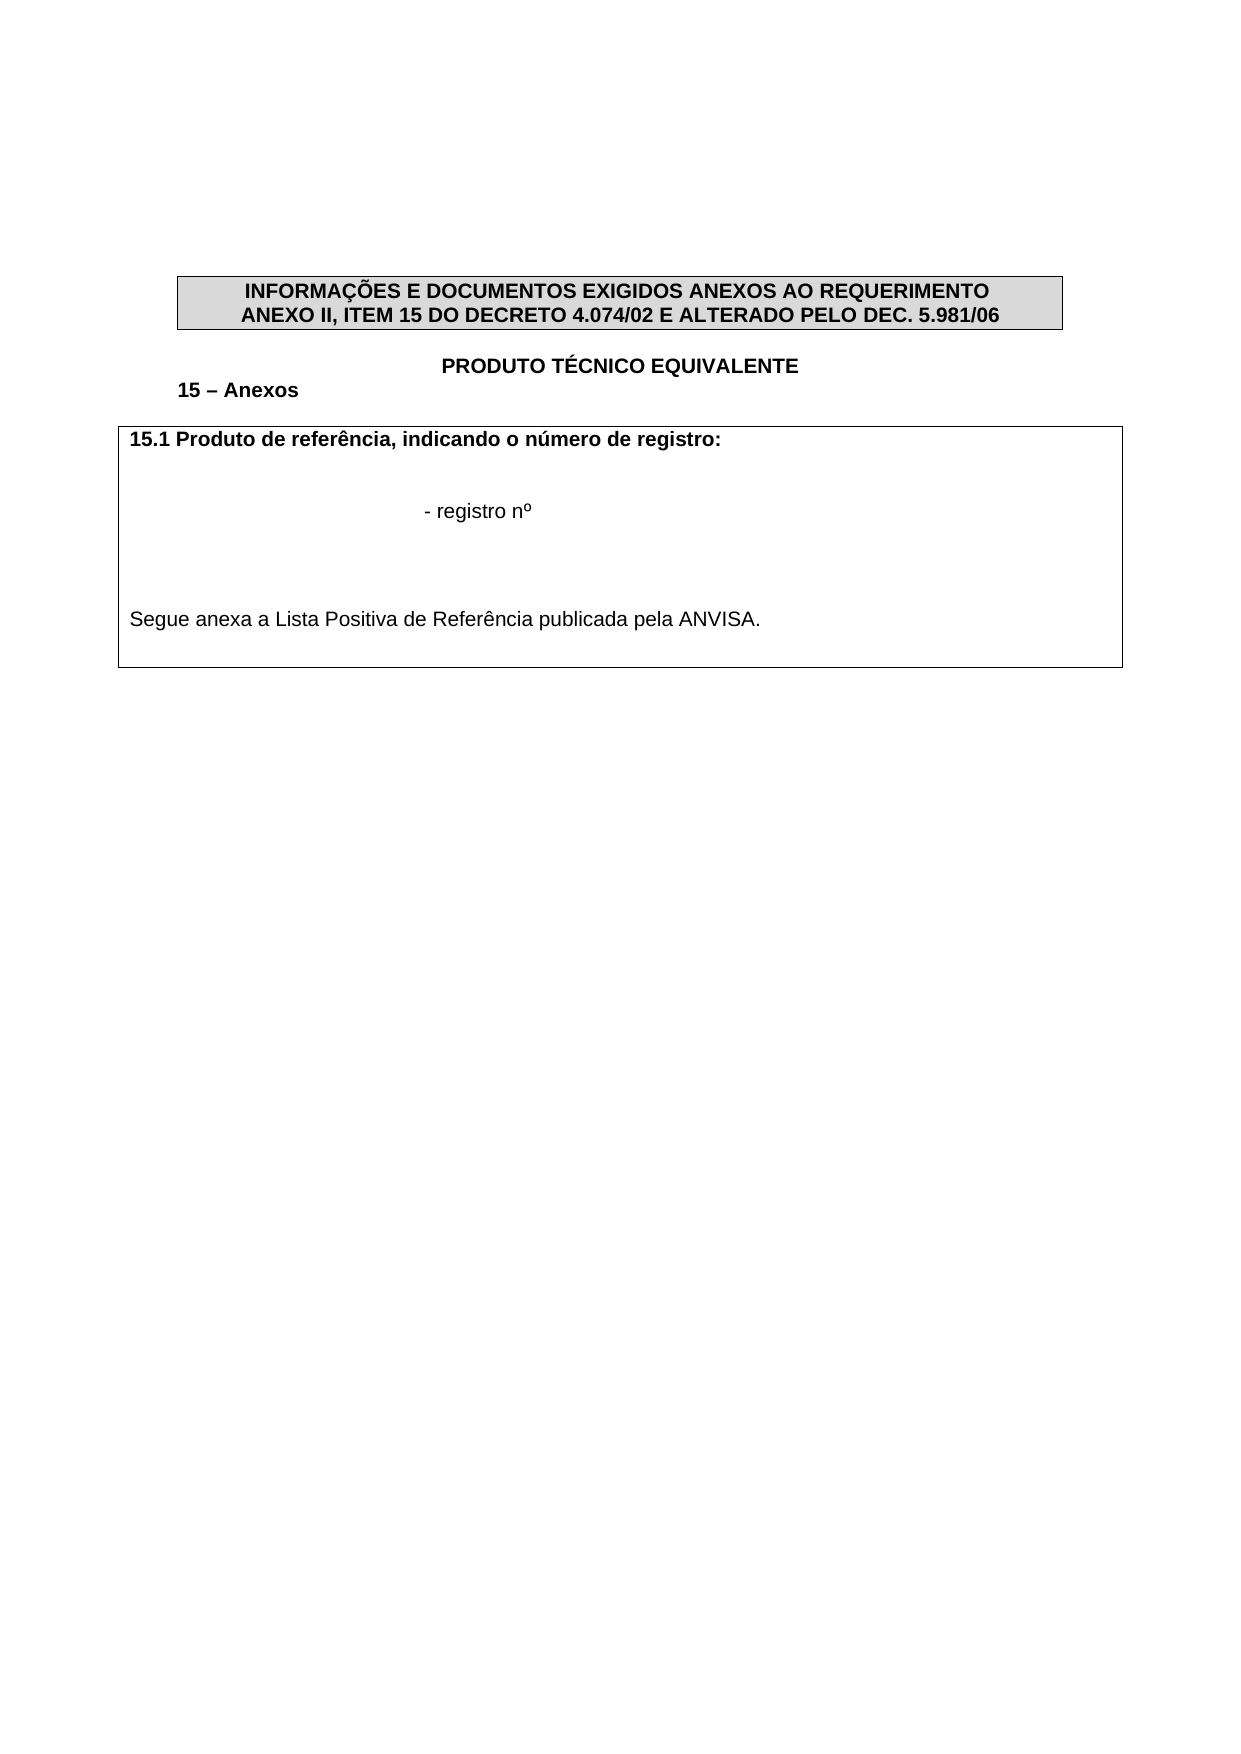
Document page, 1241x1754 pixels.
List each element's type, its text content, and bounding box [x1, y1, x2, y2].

text <setLang('pt_BR')> [177, 252, 1063, 276]
text 15 – Anexos [177, 378, 1063, 402]
text INFORMAÇÕES E DOCUMENTOS EXIGIDOS ANEXOS AO REQUERIMENTO [178, 277, 1062, 299]
table_header 15.1 Produto de referência, indicando o número de registro: <if test="information(o, 'Produto de referência - Nome')"><insert_html(information(o, 'Produto de referência - Nome',))></if> - registro nº <if test="information(o, 'Produto de referência - Número Registro')"><insert_html(information(o, 'Produto de referência - Número Registro',))></if> Segue anexa a Lista Positiva de Referência publicada pela ANVISA. [119, 427, 1122, 667]
text PRODUTO TÉCNICO EQUIVALENTE [177, 354, 1063, 378]
text ANEXO II, ITEM 15 DO DECRETO 4.074/02 E ALTERADO PELO DEC. 5.981/06 [178, 299, 1062, 329]
